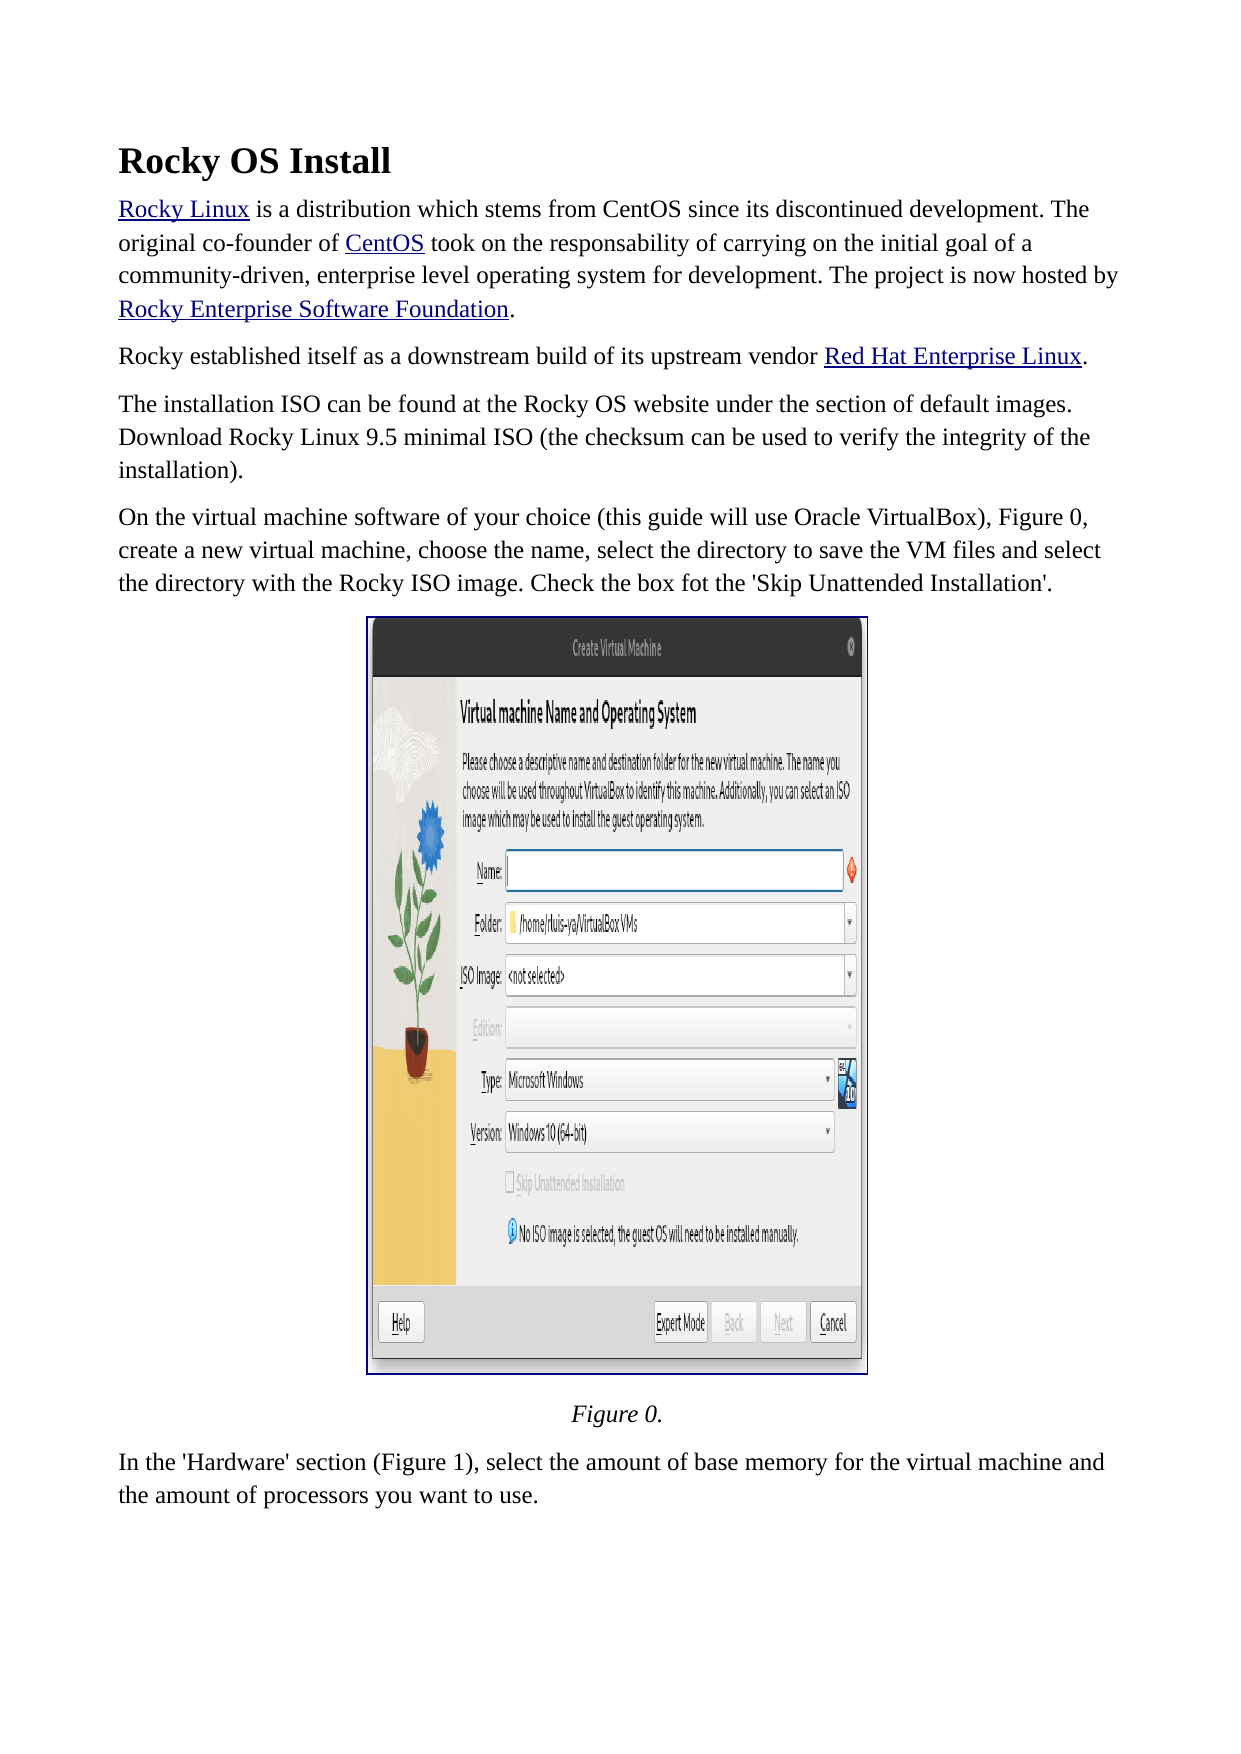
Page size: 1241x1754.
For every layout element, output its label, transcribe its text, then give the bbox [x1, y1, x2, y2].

subtitle Rocky OS Install [118, 139, 1122, 182]
text On the virtual machine software of your choice (this guide will use Oracle VirtualBox), Figure 0, create a new virtual machine, choose the name, select the directory to save the VM files and select the directory with the Rocky ISO image. Check the box fot the 'Skip Unattended Installation'. [118, 502, 1122, 597]
text Figure 0. [118, 1399, 1122, 1428]
picture [368, 618, 867, 1373]
text Rocky established itself as a downstream build of its upstream vendor Red Hat Enterprise Linux. [118, 341, 1122, 370]
text In the 'Hardware' section (Figure 1), select the amount of base memory for the virtual machine and the amount of processors you want to use. [118, 1447, 1122, 1509]
text The installation ISO can be found at the Rocky OS website under the section of default images. Download Rocky Linux 9.5 minimal ISO (the checksum can be used to verify the integrity of the installation). [118, 389, 1122, 484]
text Rocky Linux is a distribution which stems from CentOS since its discontinued development. The original co-founder of CentOS took on the responsability of carrying on the initial goal of a community-driven, enterprise level operating system for development. The project is now hosted by Rocky Enterprise Software Foundation. [118, 194, 1122, 322]
